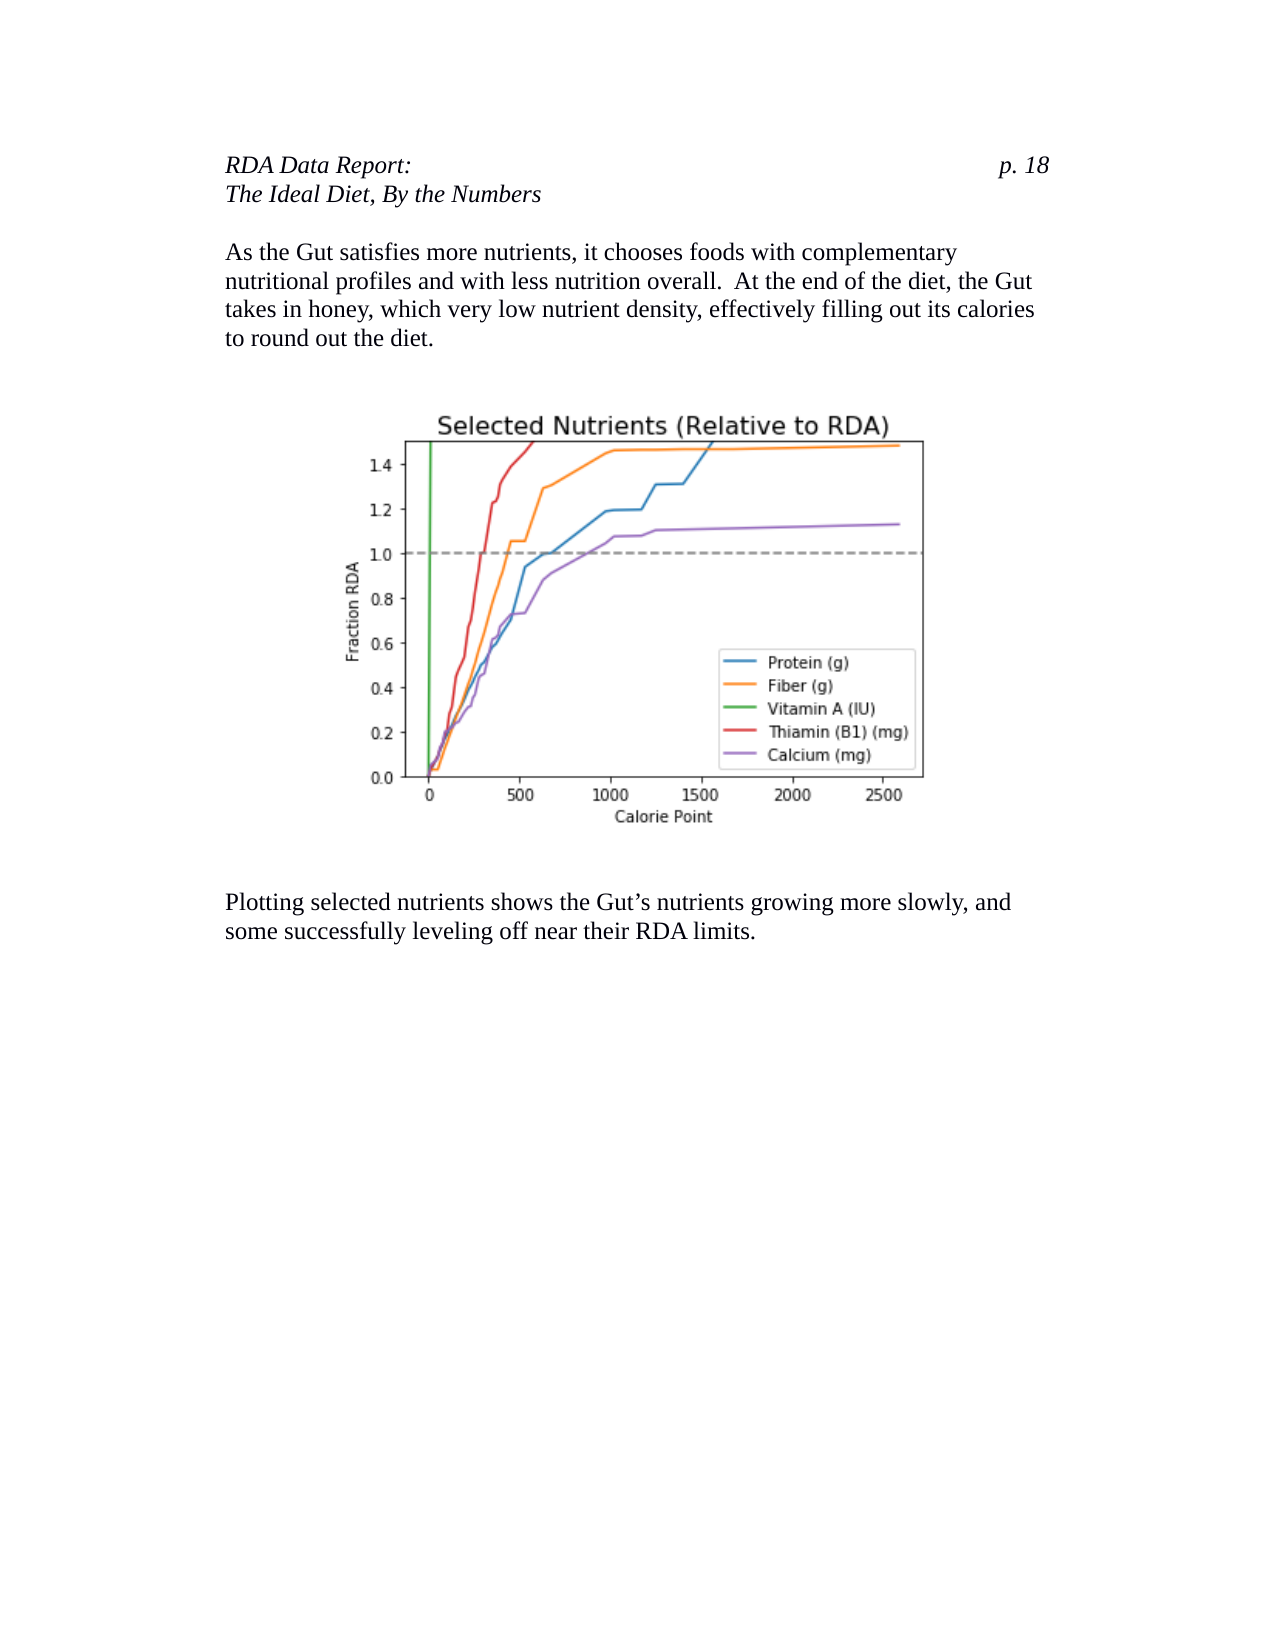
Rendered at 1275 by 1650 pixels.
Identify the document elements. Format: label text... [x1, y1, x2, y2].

text As the Gut satisfies more nutrients, it chooses foods with complementary nutritional profiles and with less nutrition overall. At the end of the diet, the Gut takes in honey, which very low nutrient density, effectively filling out its calories to round out the diet. [225, 237, 1050, 352]
text Plotting selected nutrients shows the Gut’s nutrients growing more slowly, and some successfully leveling off near their RDA limits. [225, 367, 1050, 945]
picture [337, 404, 938, 835]
